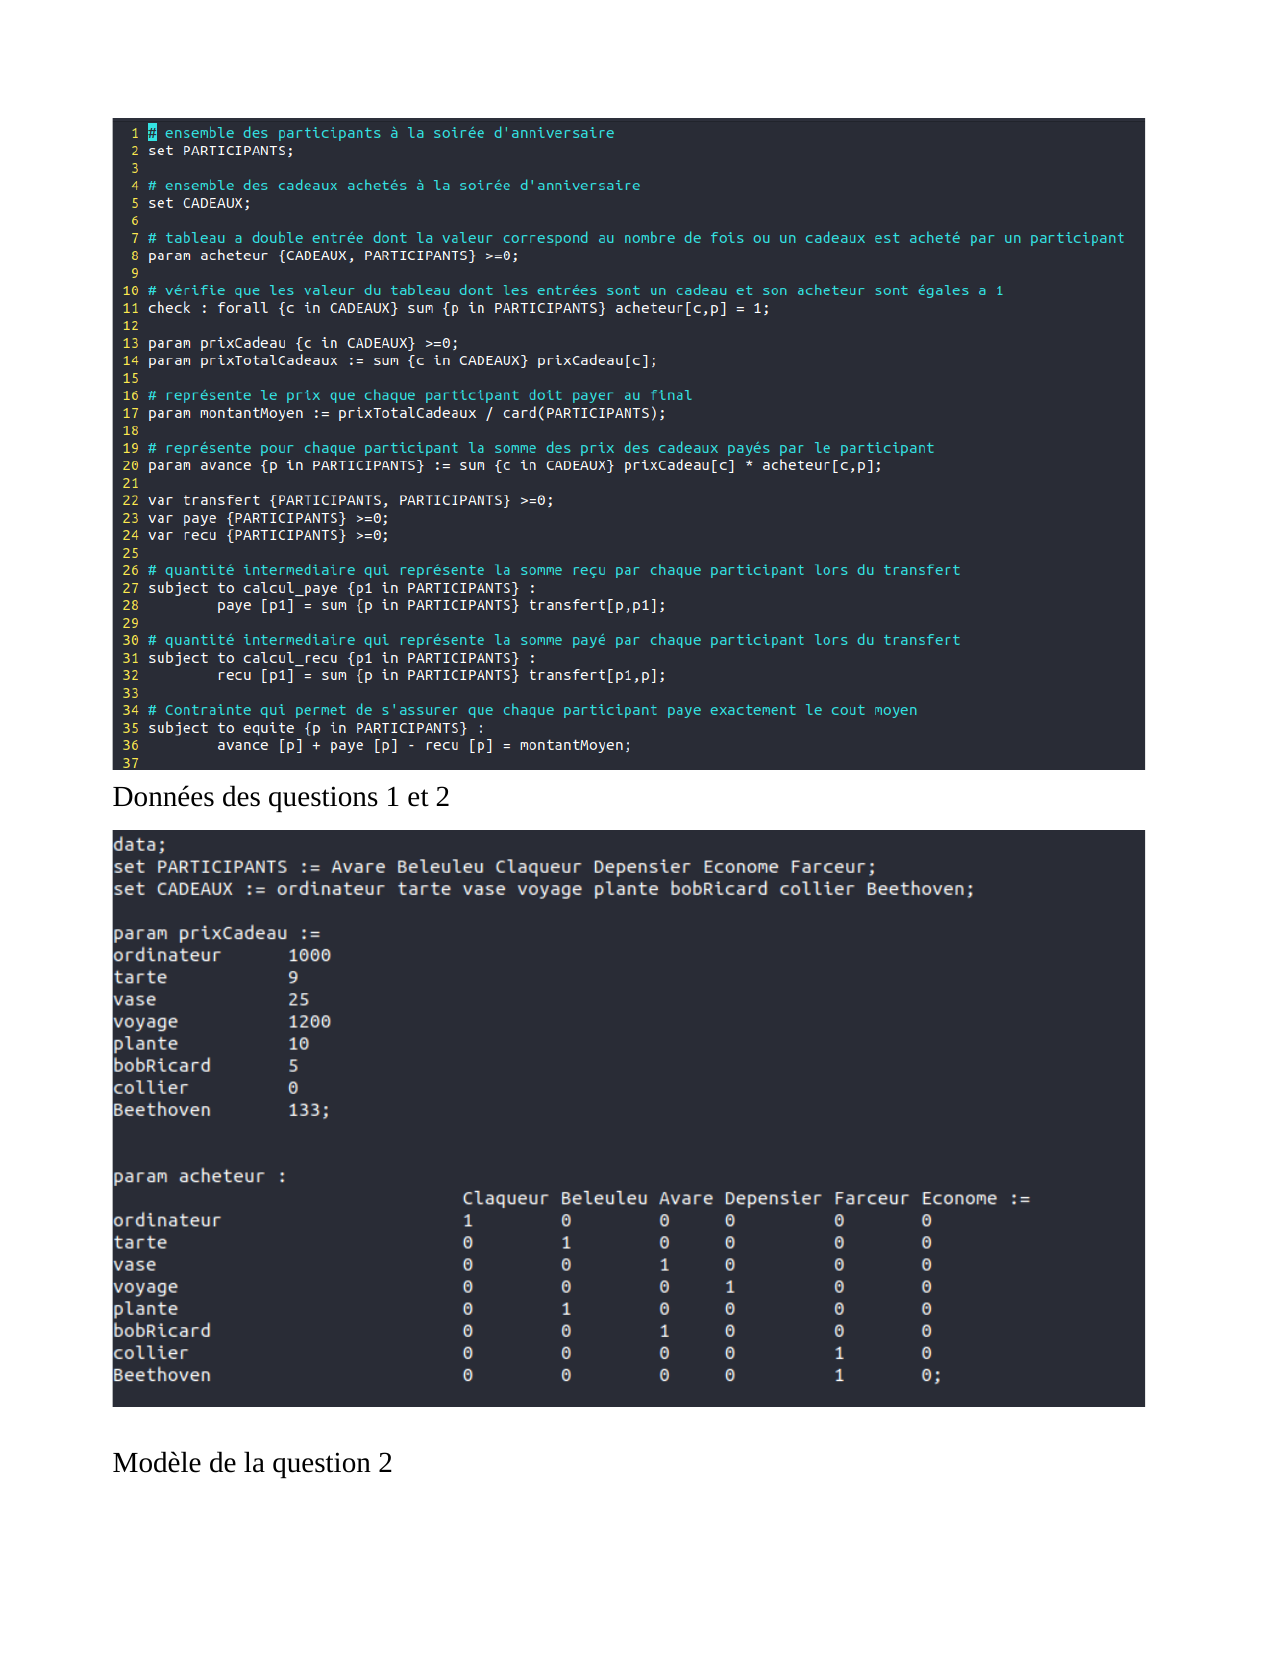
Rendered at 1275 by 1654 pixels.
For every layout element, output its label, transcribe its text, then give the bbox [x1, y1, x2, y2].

picture [112, 118, 1146, 770]
text Données des questions 1 et 2 [112, 779, 1158, 813]
picture [112, 830, 1146, 1407]
text Modèle de la question 2 [112, 1445, 1158, 1479]
